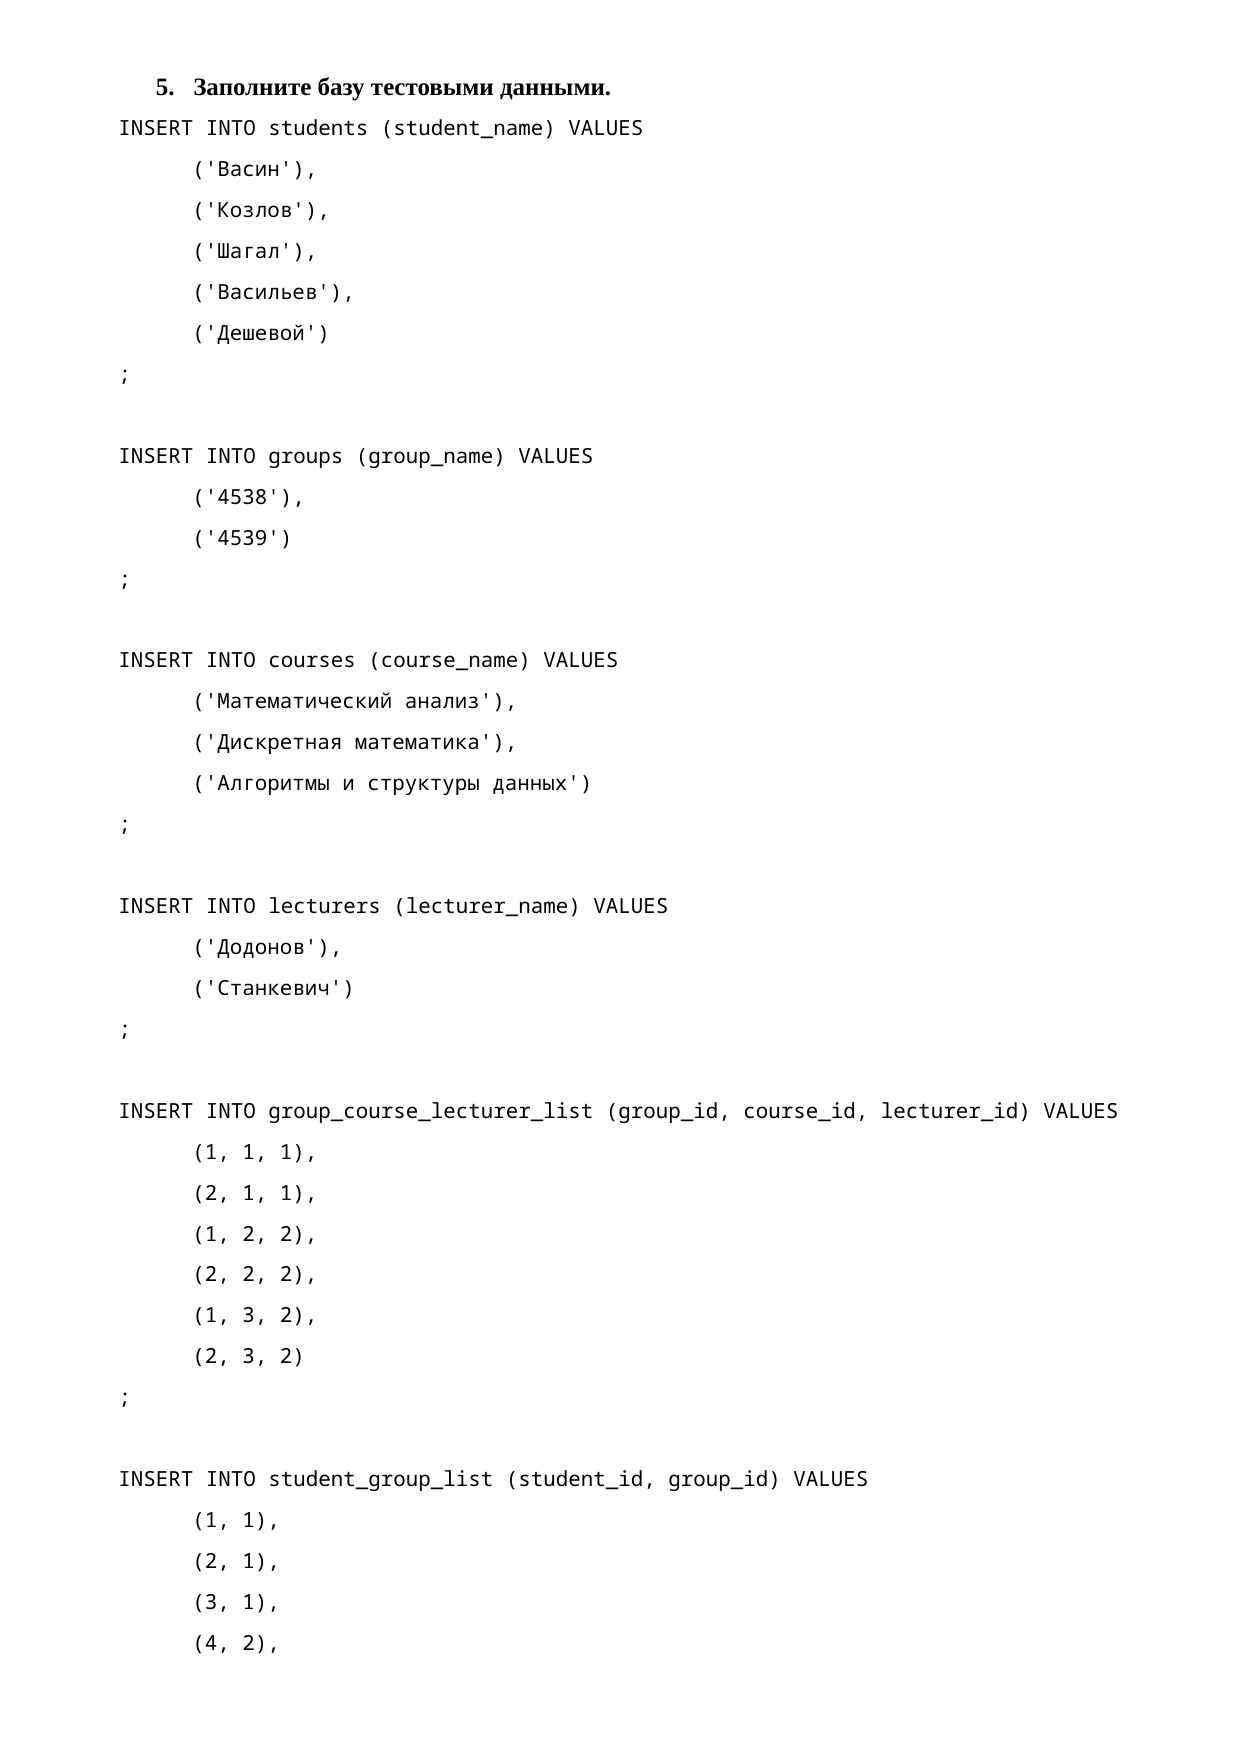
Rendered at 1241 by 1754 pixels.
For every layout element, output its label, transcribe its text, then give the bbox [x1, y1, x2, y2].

text ('Додонов'), [118, 932, 1122, 961]
text ('Дискретная математика'), [118, 727, 1122, 756]
text ('4538'), [118, 482, 1122, 510]
list Заполните базу тестовыми данными. [156, 72, 1122, 101]
text (2, 1, 1), [118, 1178, 1122, 1206]
text ; [118, 359, 1122, 387]
text ('Алгоритмы и структуры данных') [118, 768, 1122, 797]
text (2, 1), [118, 1546, 1122, 1574]
text ('Васильев'), [118, 277, 1122, 306]
text (2, 3, 2) [118, 1341, 1122, 1370]
text (4, 2), [118, 1628, 1122, 1656]
text ('4539') [118, 523, 1122, 551]
text ('Станкевич') [118, 973, 1122, 1001]
text INSERT INTO group_course_lecturer_list (group_id, course_id, lecturer_id) VALUES [118, 1096, 1122, 1124]
text ('Козлов'), [118, 195, 1122, 224]
text ('Математический анализ'), [118, 686, 1122, 715]
text INSERT INTO courses (course_name) VALUES [118, 646, 1122, 674]
text (1, 3, 2), [118, 1301, 1122, 1329]
text (3, 1), [118, 1587, 1122, 1616]
text ; [118, 1014, 1122, 1042]
text (1, 1), [118, 1505, 1122, 1534]
text INSERT INTO groups (group_name) VALUES [118, 441, 1122, 469]
text (2, 2, 2), [118, 1259, 1122, 1288]
text ('Дешевой') [118, 318, 1122, 346]
text ; [118, 1382, 1122, 1411]
text ; [118, 809, 1122, 838]
text ('Шагал'), [118, 236, 1122, 264]
text ; [118, 564, 1122, 592]
text ('Васин'), [118, 154, 1122, 183]
text (1, 1, 1), [118, 1137, 1122, 1165]
text INSERT INTO students (student_name) VALUES [118, 113, 1122, 142]
text INSERT INTO lecturers (lecturer_name) VALUES [118, 891, 1122, 919]
text INSERT INTO student_group_list (student_id, group_id) VALUES [118, 1464, 1122, 1493]
text (1, 2, 2), [118, 1219, 1122, 1247]
